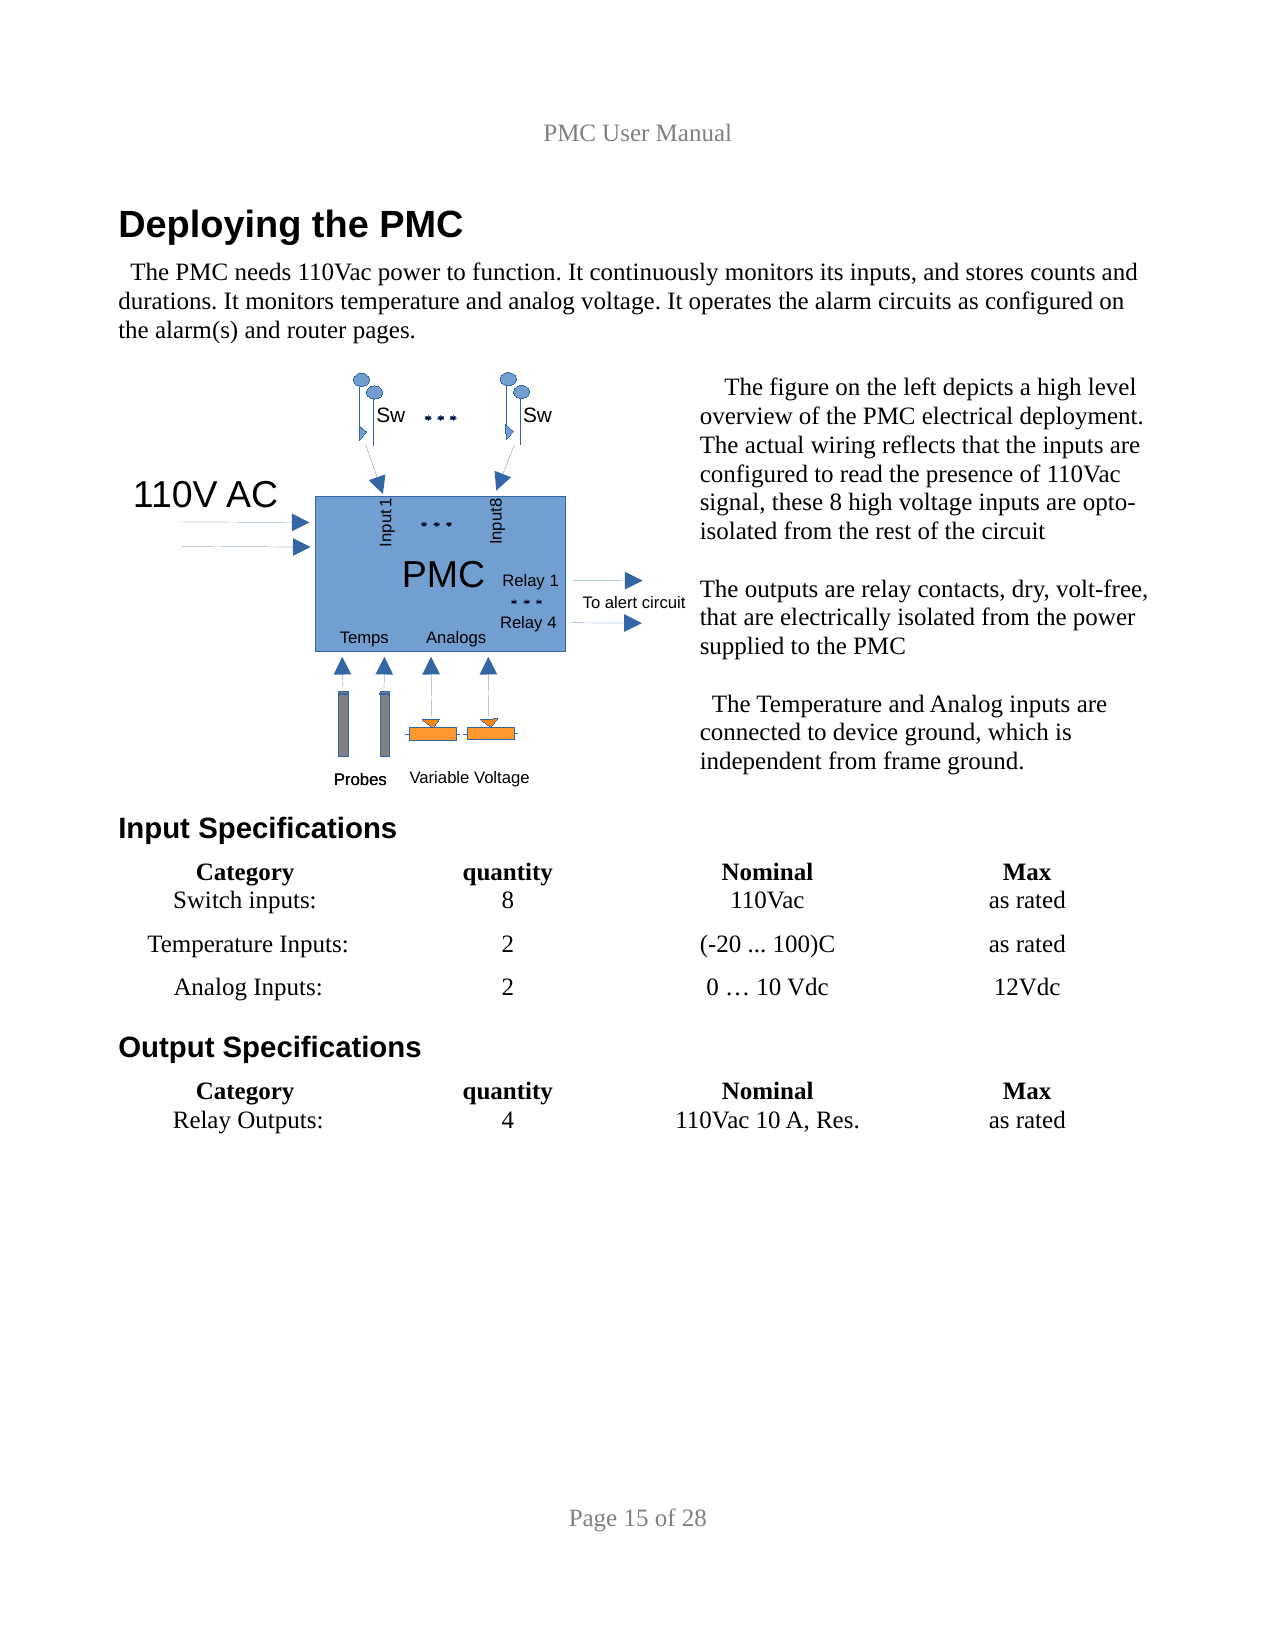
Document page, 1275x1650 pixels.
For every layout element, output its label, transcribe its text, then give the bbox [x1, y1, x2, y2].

table_header Nominal [638, 857, 897, 886]
table_cell as rated [897, 929, 1157, 972]
table_cell as rated [897, 1105, 1157, 1148]
text The PMC needs 110Vac power to function. It continuously monitors its inputs, and stores counts and durations. It monitors temperature and analog voltage. It operates the alarm circuits as configured on the alarm(s) and router pages. [118, 257, 1157, 344]
table_cell as rated [897, 886, 1157, 929]
table_header Category [118, 857, 378, 886]
table_header quantity [378, 857, 637, 886]
table_cell 12Vdc [897, 972, 1157, 1016]
table_cell 8 [378, 886, 637, 929]
table_cell 2 [378, 929, 637, 972]
table_header Max [897, 1076, 1157, 1105]
subtitle Deploying the PMC [118, 201, 1157, 245]
table_cell Analog Inputs: [118, 972, 378, 1016]
table_header Nominal [638, 1076, 897, 1105]
table_header The figure on the left depicts a high level overview of the PMC electrical deployment. The actual wiring reflects that the inputs are configured to read the presence of 110Vac signal, these 8 high voltage inputs are opto-isolated from the rest of the circuit The outputs are relay contacts, dry, volt-free, that are electrically isolated from the power supplied to the PMC The Temperature and Analog inputs are connected to device ground, which is independent from frame ground. [700, 373, 1157, 796]
table_header Category [118, 1076, 378, 1105]
table_cell 0 … 10 Vdc [638, 972, 897, 1016]
table_cell Temperature Inputs: [118, 929, 378, 972]
table_header [118, 373, 699, 796]
table_cell (-20 ... 100)C [638, 929, 897, 972]
table_cell Switch inputs: [118, 886, 378, 929]
table_header Max [897, 857, 1157, 886]
subtitle Output Specifications [118, 1030, 1157, 1064]
table_cell 4 [378, 1105, 637, 1148]
table_cell Relay Outputs: [118, 1105, 378, 1148]
table_cell 2 [378, 972, 637, 1016]
subtitle Input Specifications [118, 811, 1157, 844]
table_header quantity [378, 1076, 637, 1105]
table_cell 110Vac [638, 886, 897, 929]
table_cell 110Vac 10 A, Res. [638, 1105, 897, 1148]
